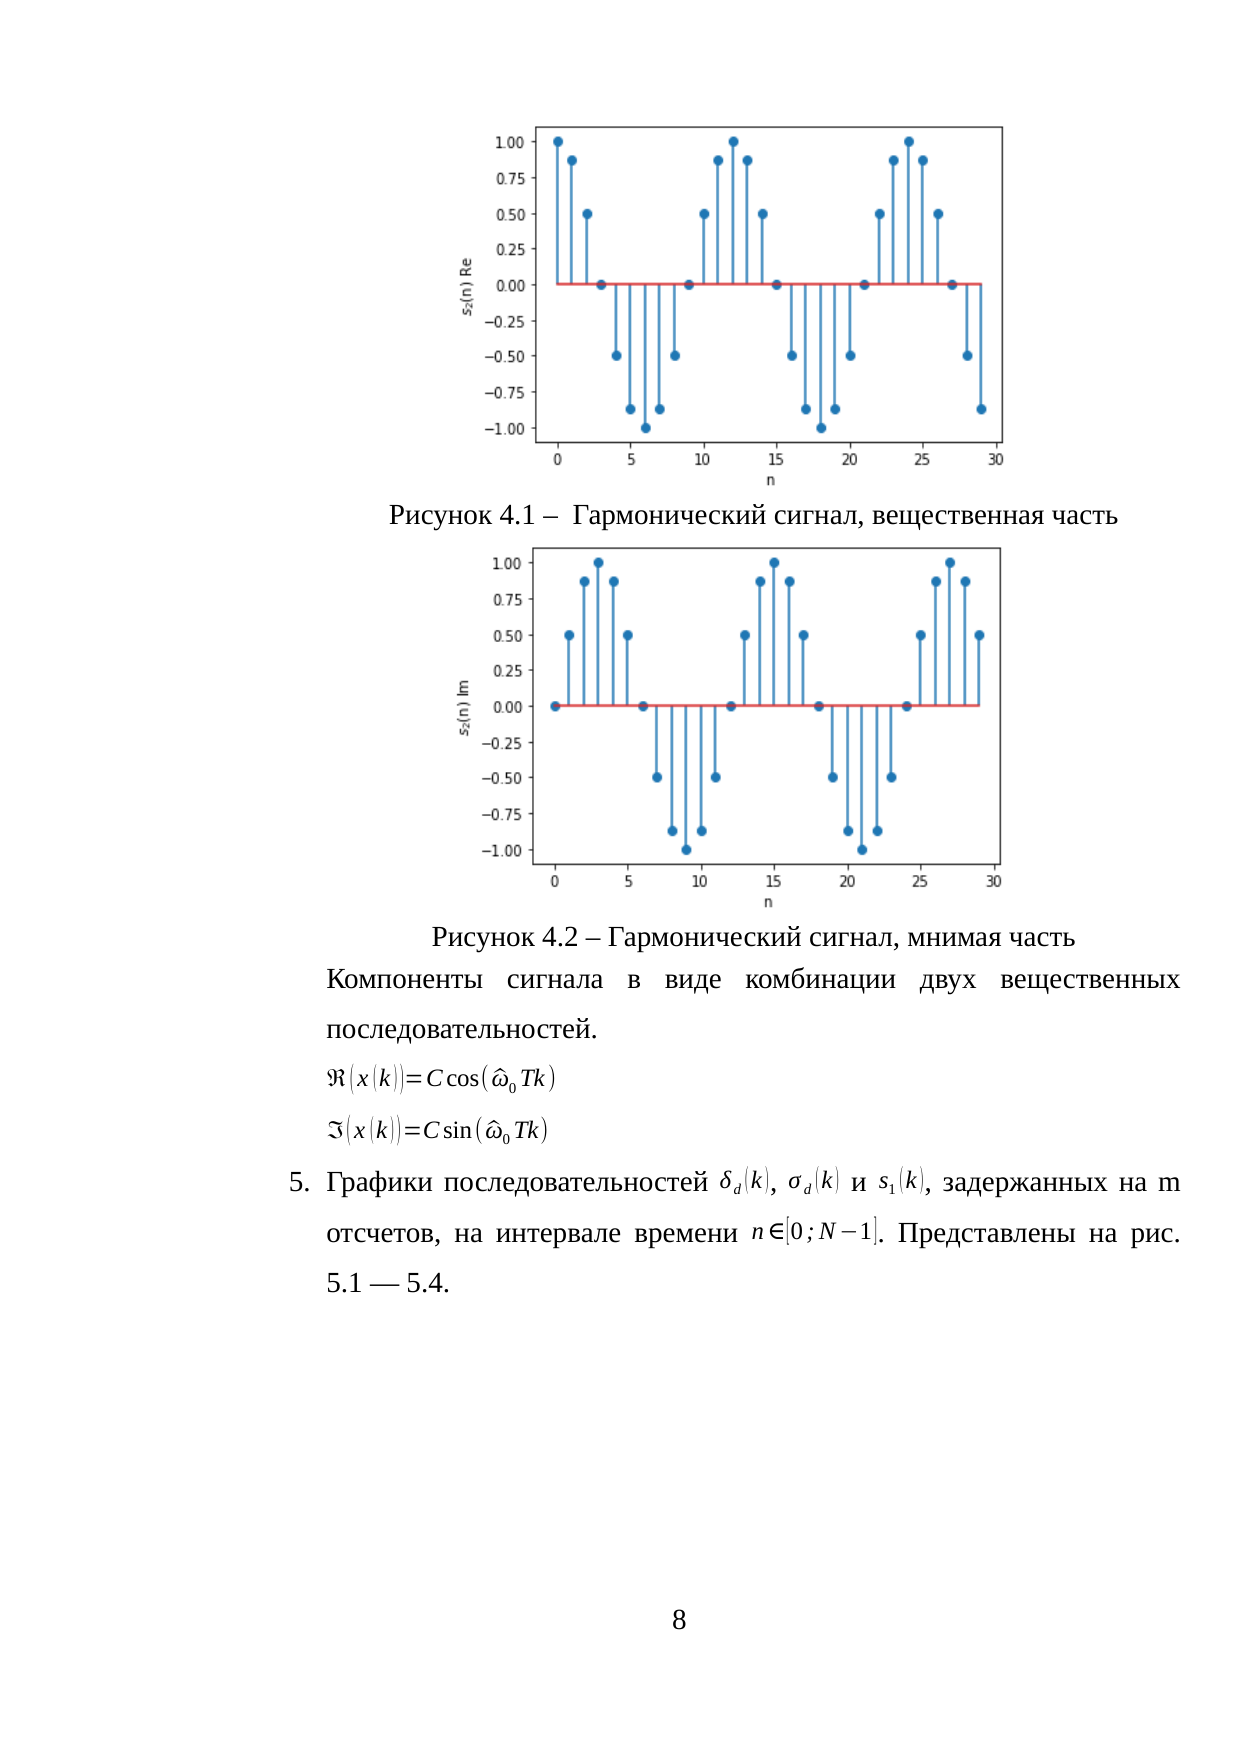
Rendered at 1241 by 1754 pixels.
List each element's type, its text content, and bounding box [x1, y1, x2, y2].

list Графики последовательностей , и , задержанных на m отсчетов, на интервале времени . Представлены на рис. 5.1 — 5.4. [288, 1164, 1181, 1298]
list Рисунок 4.2 – Гармонический сигнал, мнимая часть [288, 629, 1181, 952]
list Рисунок 4.1 – Гармонический сигнал, вещественная часть [288, 118, 1181, 530]
picture [446, 539, 1011, 919]
list Компоненты сигнала в виде комбинации двух вещественных последовательностей. [288, 961, 1181, 1045]
picture [449, 118, 1013, 497]
